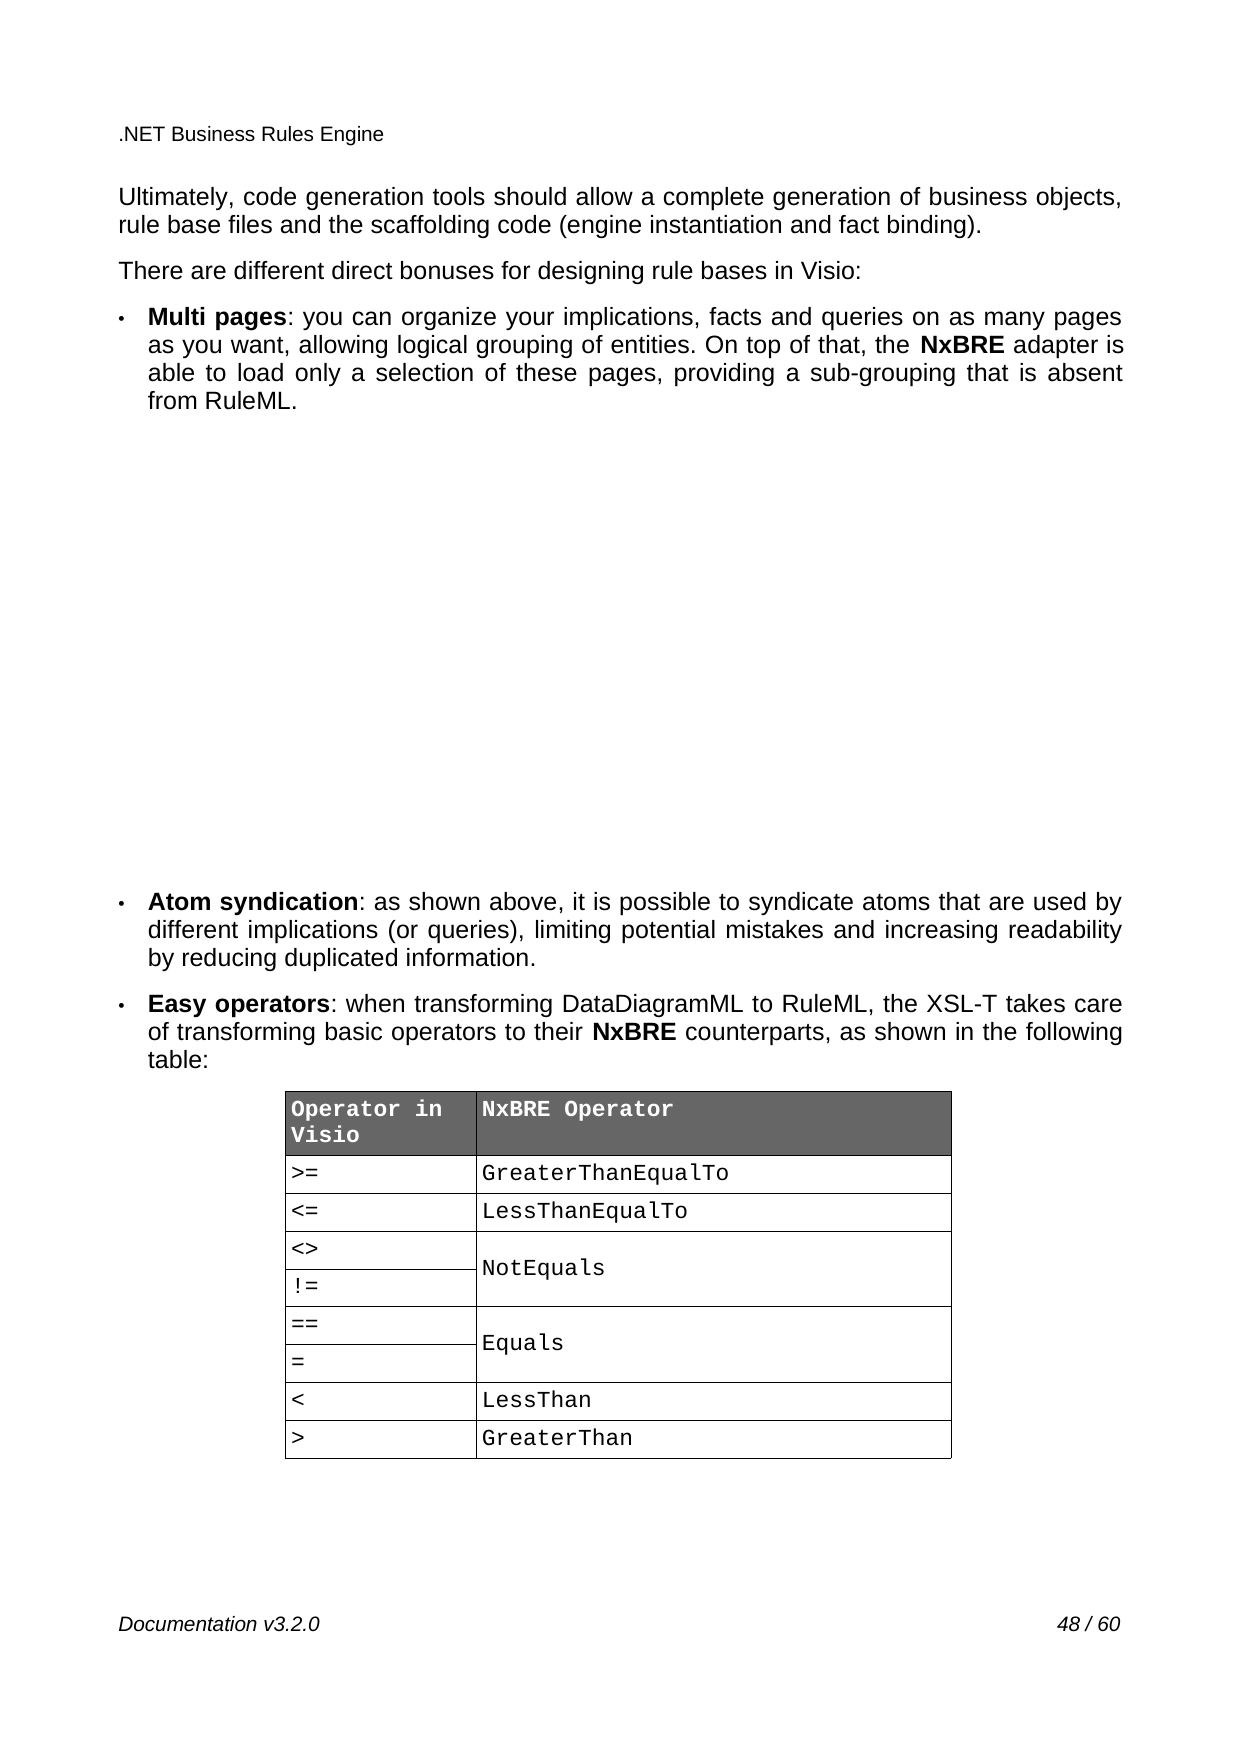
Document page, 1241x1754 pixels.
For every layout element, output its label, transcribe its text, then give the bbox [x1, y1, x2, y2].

table_cell Equals [477, 1307, 951, 1382]
text There are different direct bonuses for designing rule bases in Visio: [118, 257, 1124, 285]
table_header NxBRE Operator [477, 1092, 951, 1155]
list Easy operators: when transforming DataDiagramML to RuleML, the XSL-T takes care of transforming basic operators to their NxBRE counterparts, as shown in the following table: [118, 989, 1124, 1073]
table_cell > [286, 1421, 476, 1458]
table_cell GreaterThan [477, 1421, 951, 1458]
list Multi pages: you can organize your implications, facts and queries on as many pages as you want, allowing logical grouping of entities. On top of that, the NxBRE adapter is able to load only a selection of these pages, providing a sub-grouping that is absent from RuleML. [118, 302, 1124, 414]
table_header == [286, 1307, 476, 1344]
table_cell NotEquals [477, 1232, 951, 1306]
table_cell != [286, 1270, 476, 1306]
table_header Operator in Visio [286, 1092, 476, 1155]
list Atom syndication: as shown above, it is possible to syndicate atoms that are used by different implications (or queries), limiting potential mistakes and increasing readability by reducing duplicated information. [118, 888, 1124, 972]
table_cell GreaterThanEqualTo [477, 1156, 951, 1193]
table_cell < [286, 1383, 476, 1420]
table_cell = [286, 1345, 476, 1382]
table_cell LessThanEqualTo [477, 1194, 951, 1231]
table_cell LessThan [477, 1383, 951, 1420]
table_header <> [286, 1232, 476, 1269]
table_cell >= [286, 1156, 476, 1193]
table_cell <= [286, 1194, 476, 1231]
text Ultimately, code generation tools should allow a complete generation of business objects, rule base files and the scaffolding code (engine instantiation and fact binding). [118, 183, 1124, 239]
